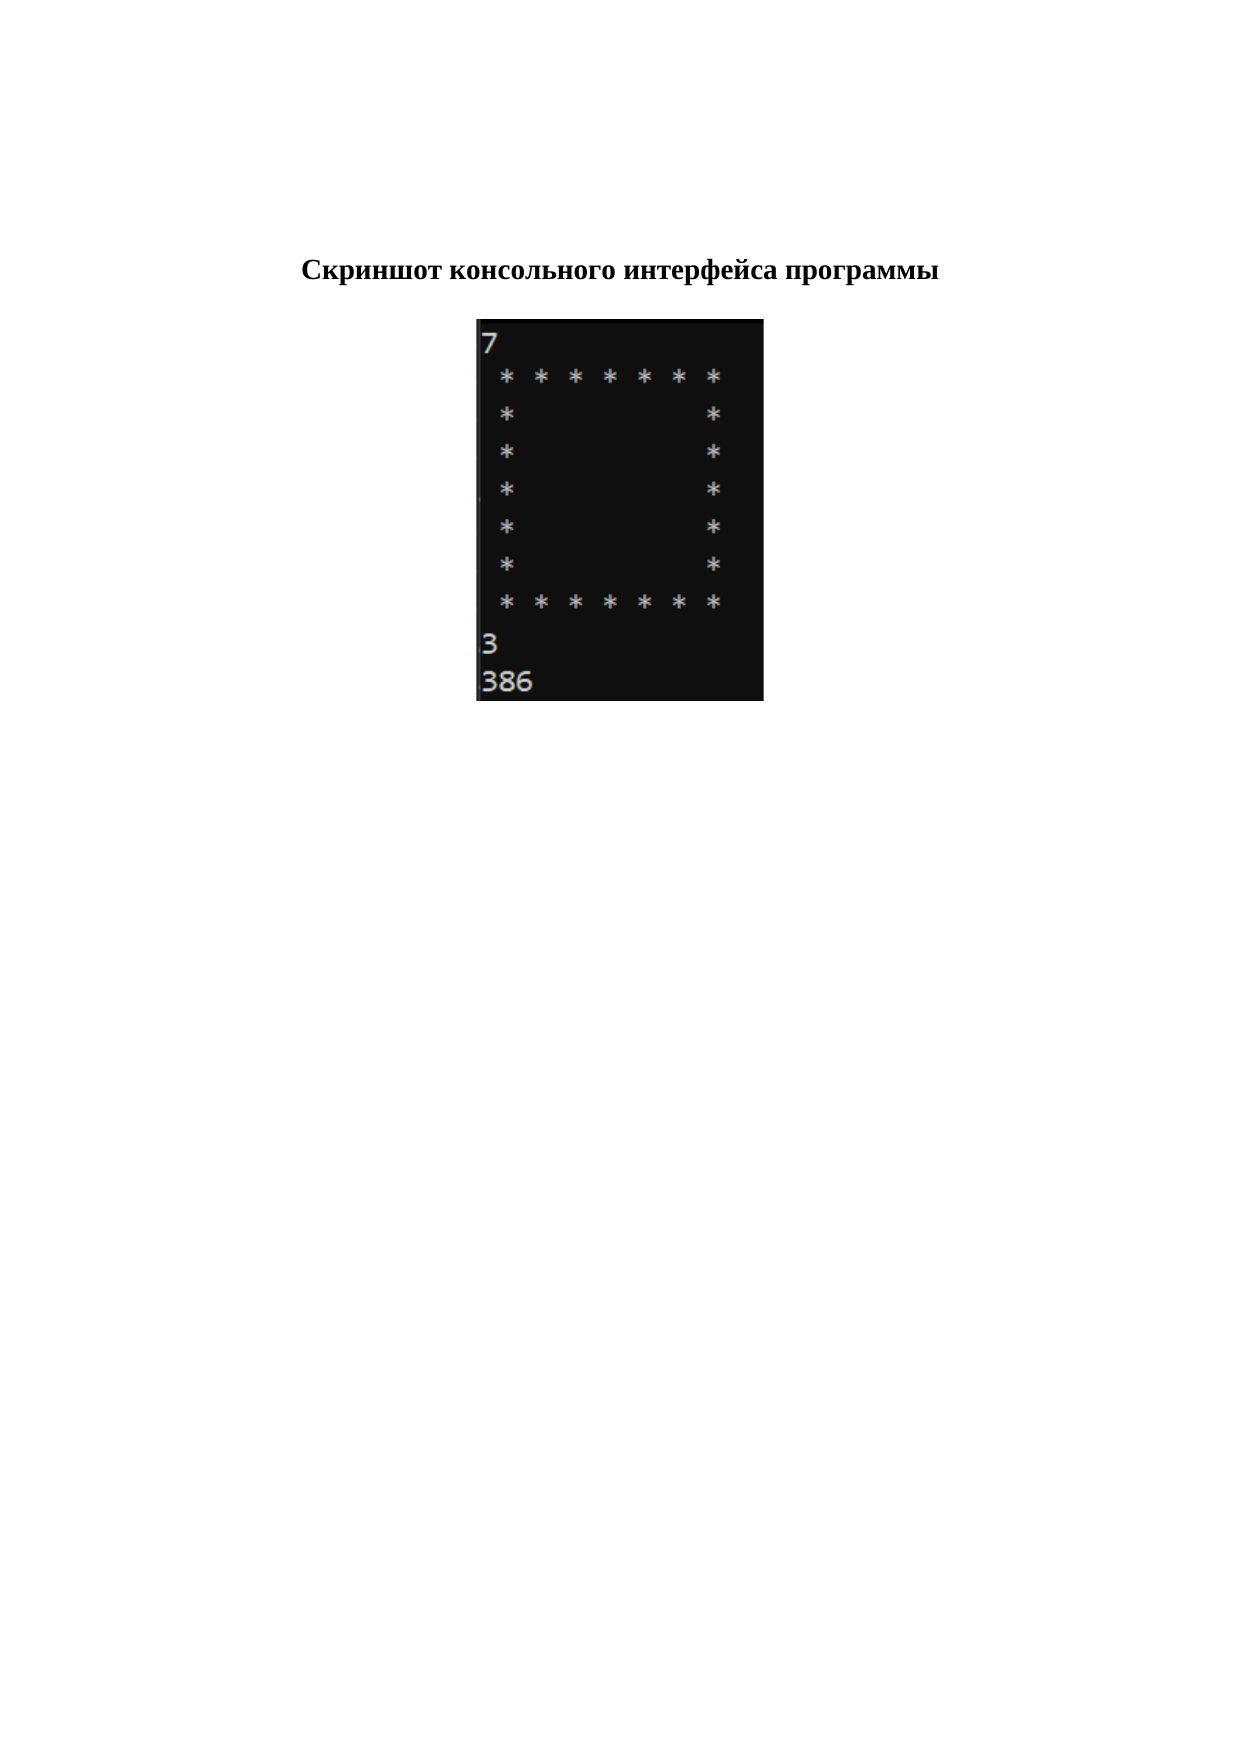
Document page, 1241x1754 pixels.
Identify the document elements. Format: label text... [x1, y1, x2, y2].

text Скриншот консольного интерфейса программы [118, 252, 1122, 286]
picture [476, 319, 764, 701]
